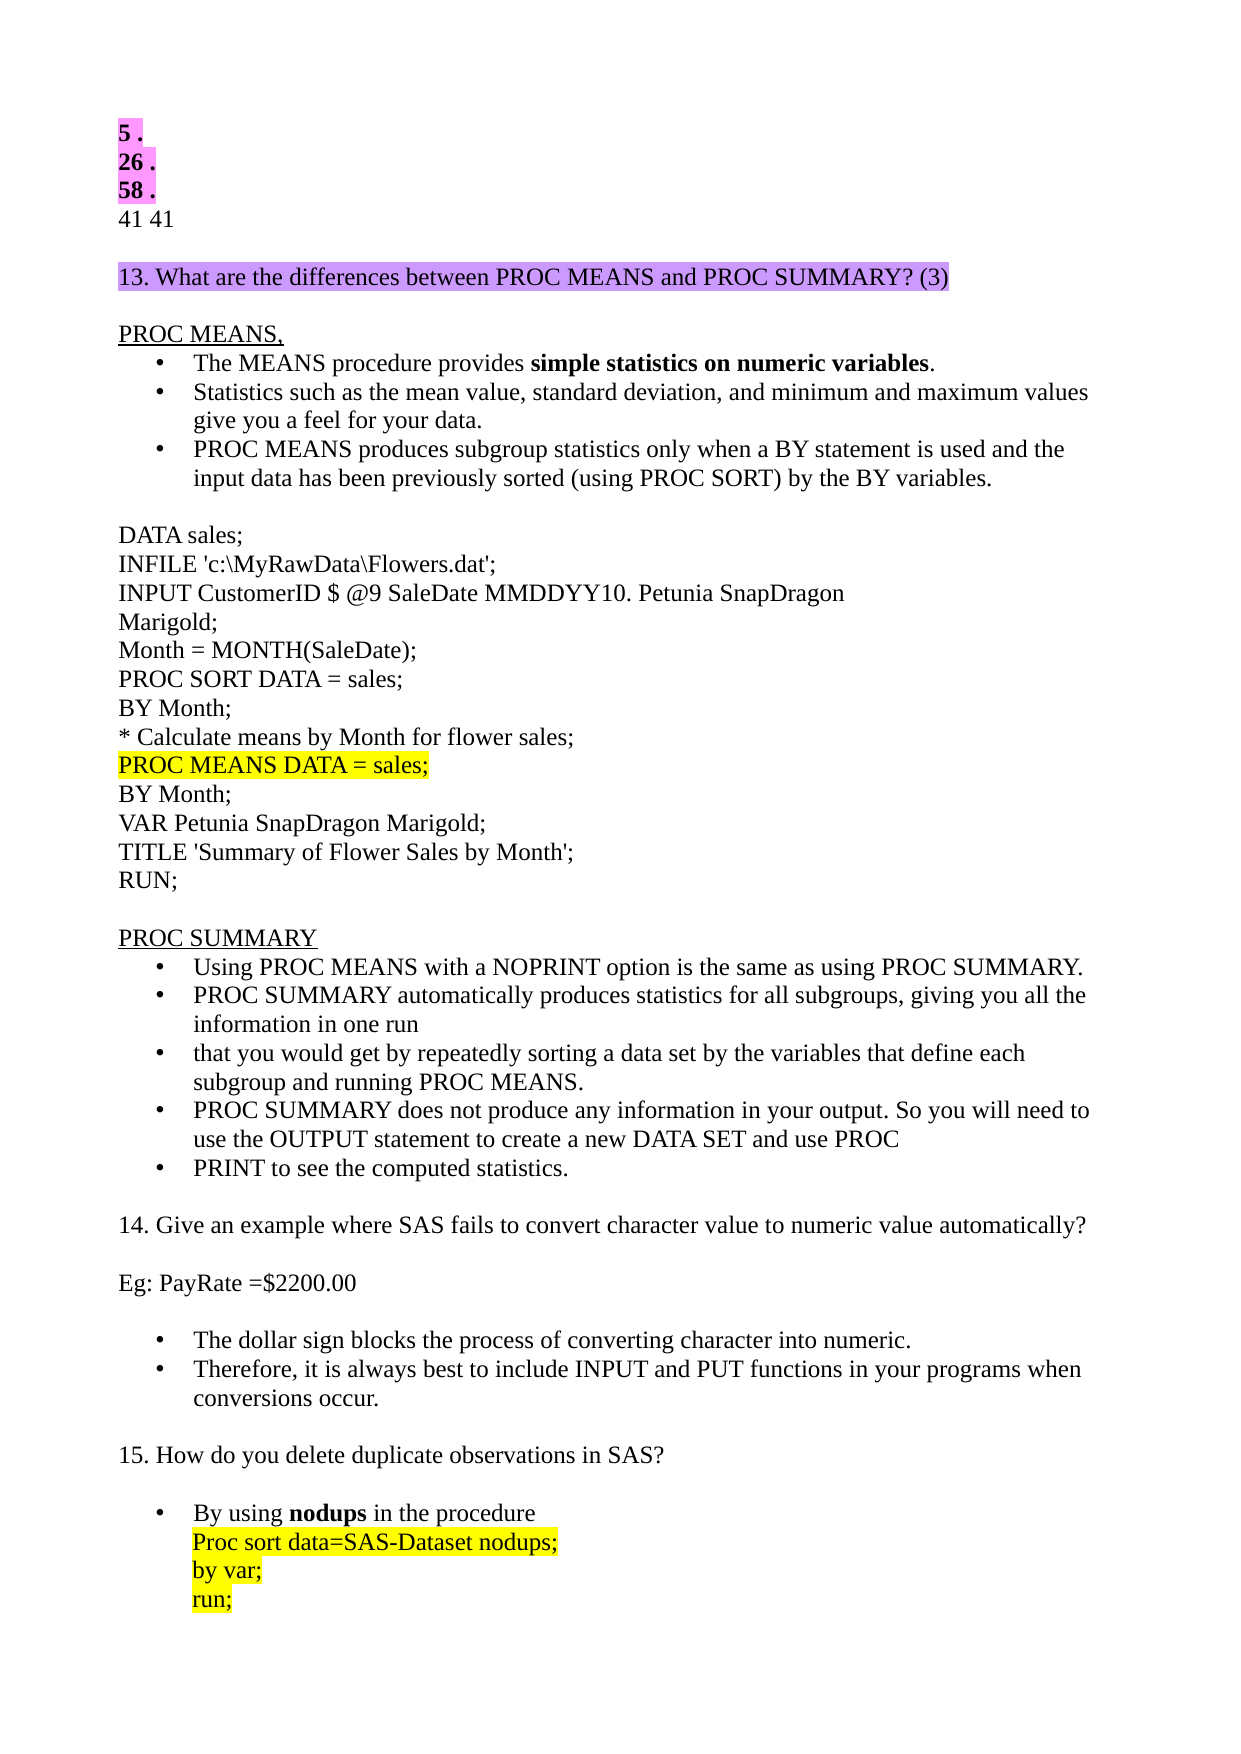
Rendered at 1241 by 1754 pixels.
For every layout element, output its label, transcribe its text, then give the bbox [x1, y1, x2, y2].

list PROC SUMMARY does not produce any information in your output. So you will need to use the OUTPUT statement to create a new DATA SET and use PROC [156, 1096, 1122, 1153]
text 5 . [118, 118, 1122, 147]
list PROC MEANS produces subgroup statistics only when a BY statement is used and the input data has been previously sorted (using PROC SORT) by the BY variables. [156, 434, 1122, 492]
text BY Month; [118, 693, 1122, 722]
text INPUT CustomerID $ @9 SaleDate MMDDYY10. Petunia SnapDragon [118, 578, 1122, 607]
text by var; [192, 1556, 1122, 1584]
text PROC SORT DATA = sales; [118, 664, 1122, 693]
text TITLE 'Summary of Flower Sales by Month'; [118, 837, 1122, 866]
list PROC SUMMARY automatically produces statistics for all subgroups, giving you all the information in one run [156, 981, 1122, 1038]
text 41 41 [118, 204, 1122, 233]
list The dollar sign blocks the process of converting character into numeric. [156, 1326, 1122, 1354]
list Using PROC MEANS with a NOPRINT option is the same as using PROC SUMMARY. [156, 952, 1122, 981]
text Month = MONTH(SaleDate); [118, 636, 1122, 664]
text PROC SUMMARY [118, 923, 1122, 952]
list Therefore, it is always best to include INPUT and PUT functions in your programs when conversions occur. [156, 1354, 1122, 1412]
text DATA sales; [118, 521, 1122, 549]
text 15. How do you delete duplicate observations in SAS? [118, 1441, 1122, 1469]
list that you would get by repeatedly sorting a data set by the variables that define each subgroup and running PROC MEANS. [156, 1038, 1122, 1096]
text 14. Give an example where SAS fails to convert character value to numeric value automatically? [118, 1211, 1122, 1239]
text Eg: PayRate =$2200.00 [118, 1268, 1122, 1297]
text Marigold; [118, 607, 1122, 636]
text * Calculate means by Month for flower sales; [118, 722, 1122, 751]
text 58 . [118, 176, 1122, 204]
text VAR Petunia SnapDragon Marigold; [118, 808, 1122, 837]
list Statistics such as the mean value, standard deviation, and minimum and maximum values give you a feel for your data. [156, 377, 1122, 434]
text PROC MEANS DATA = sales; [118, 751, 1122, 779]
list By using nodups in the procedure [156, 1498, 1122, 1527]
text 26 . [118, 147, 1122, 176]
list PRINT to see the computed statistics. [156, 1153, 1122, 1182]
text 13. What are the differences between PROC MEANS and PROC SUMMARY? (3) [118, 262, 1122, 291]
text BY Month; [118, 779, 1122, 808]
text INFILE 'c:\MyRawData\Flowers.dat'; [118, 549, 1122, 578]
text PROC MEANS, [118, 319, 1122, 348]
text Proc sort data=SAS-Dataset nodups; [192, 1527, 1122, 1556]
text run; [192, 1584, 1122, 1613]
text RUN; [118, 866, 1122, 894]
list The MEANS procedure provides simple statistics on numeric variables. [156, 348, 1122, 377]
